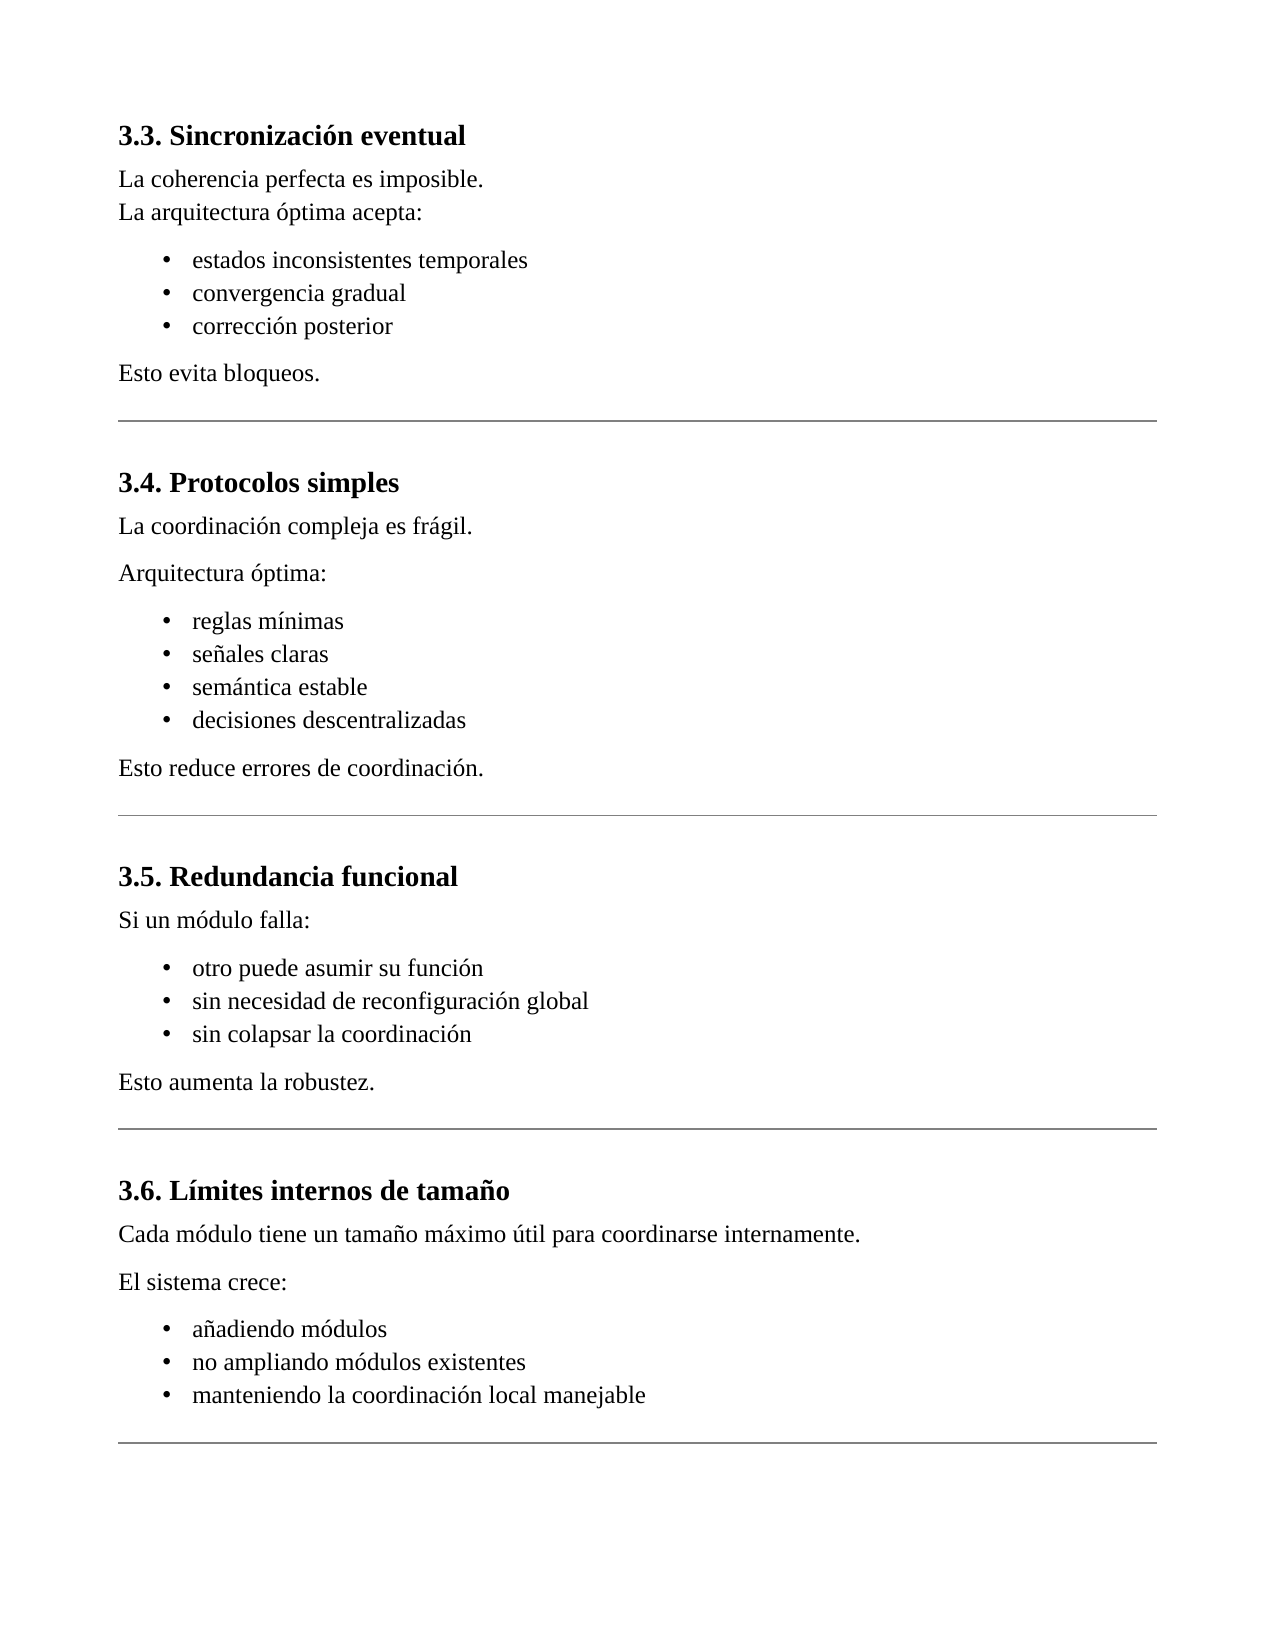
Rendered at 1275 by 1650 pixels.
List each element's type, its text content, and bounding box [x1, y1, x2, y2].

text Esto aumenta la robustez. [118, 1067, 1157, 1095]
list decisiones descentralizadas [162, 705, 1157, 734]
list reglas mínimas [162, 606, 1157, 635]
text Esto evita bloqueos. [118, 358, 1157, 387]
text La coherencia perfecta es imposible. La arquitectura óptima acepta: [118, 164, 1157, 226]
text Arquitectura óptima: [118, 558, 1157, 587]
list corrección posterior [162, 311, 1157, 339]
list sin colapsar la coordinación [162, 1019, 1157, 1048]
text El sistema crece: [118, 1267, 1157, 1295]
subtitle 3.4. Protocolos simples [118, 465, 1157, 498]
text Si un módulo falla: [118, 905, 1157, 934]
list estados inconsistentes temporales [162, 245, 1157, 273]
subtitle 3.5. Redundancia funcional [118, 859, 1157, 893]
list manteniendo la coordinación local manejable [162, 1380, 1157, 1409]
list sin necesidad de reconfiguración global [162, 986, 1157, 1015]
text La coordinación compleja es frágil. [118, 511, 1157, 540]
list semántica estable [162, 672, 1157, 701]
text Cada módulo tiene un tamaño máximo útil para coordinarse internamente. [118, 1219, 1157, 1248]
list convergencia gradual [162, 278, 1157, 307]
list añadiendo módulos [162, 1314, 1157, 1343]
list no ampliando módulos existentes [162, 1347, 1157, 1376]
list señales claras [162, 639, 1157, 668]
text Esto reduce errores de coordinación. [118, 753, 1157, 782]
list otro puede asumir su función [162, 953, 1157, 982]
subtitle 3.3. Sincronización eventual [118, 118, 1157, 152]
subtitle 3.6. Límites internos de tamaño [118, 1173, 1157, 1207]
